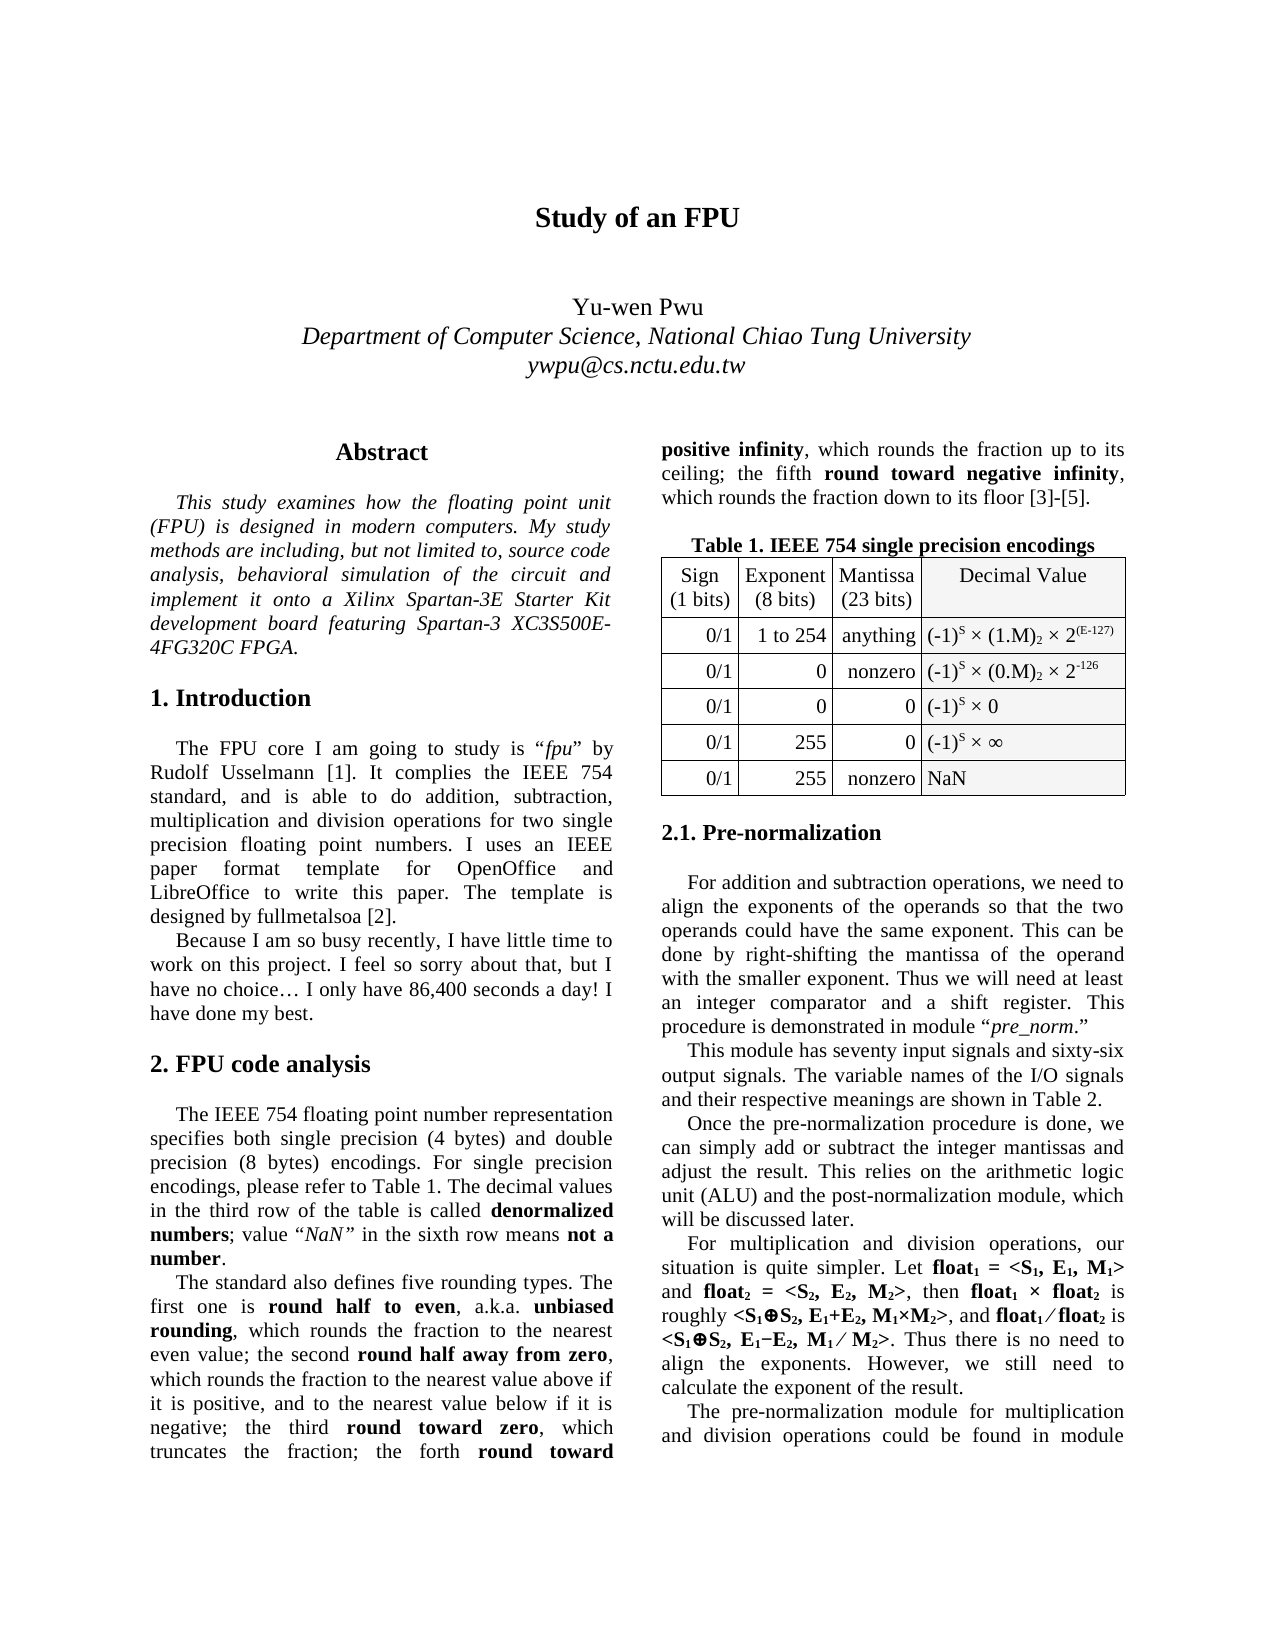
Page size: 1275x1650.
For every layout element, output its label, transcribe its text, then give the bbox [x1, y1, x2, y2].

table_cell 0/1 [662, 725, 738, 759]
table_cell (-1)S × (1.M)2 × 2(E-127) [922, 618, 1125, 653]
text Table 1. IEEE 754 single precision encodings [661, 533, 1125, 557]
table_cell 1 to 254 [739, 618, 832, 653]
table_header Sign (1 bits) [662, 558, 738, 617]
text Yu-wen Pwu [150, 292, 1125, 321]
table_header Exponent (8 bits) [739, 558, 832, 617]
table_cell 0/1 [662, 761, 738, 795]
text Department of Computer Science, National Chiao Tung University [150, 321, 1125, 350]
table_cell (-1)S × ∞ [922, 725, 1125, 759]
text For addition and subtraction operations, we need to align the exponents of the operands so that the two operands could have the same exponent. This can be done by right-shifting the mantissa of the operand with the smaller exponent. Thus we will need at least an integer comparator and a shift register. This procedure is demonstrated in module “pre_norm.” [661, 870, 1125, 1038]
title Study of an FPU [150, 200, 1125, 233]
text The standard also defines five rounding types. The first one is round half to even, a.k.a. unbiased rounding, which rounds the fraction to the nearest even value; the second round half away from zero, which rounds the fraction to the nearest value above if it is positive, and to the nearest value below if it is negative; the third round toward zero, which truncates the fraction; the forth round toward [150, 1270, 613, 1463]
table_cell 0 [739, 654, 832, 688]
text This study examines how the floating point unit (FPU) is designed in modern computers. My study methods are including, but not limited to, source code analysis, behavioral simulation of the circuit and implement it onto a Xilinx Spartan-3E Starter Kit development board featuring Spartan-3 XC3S500E-4FG320C FPGA. [150, 490, 613, 658]
table_cell nonzero [833, 761, 921, 795]
table_cell 255 [739, 761, 832, 795]
table_cell 0 [833, 725, 921, 759]
text Because I am so busy recently, I have little time to work on this project. I feel so sorry about that, but I have no choice… I only have 86,400 seconds a day! I have done my best. [150, 928, 613, 1024]
text ywpu@cs.nctu.edu.tw [150, 350, 1125, 379]
table_cell nonzero [833, 654, 921, 688]
table_cell 0 [739, 689, 832, 724]
table_cell 255 [739, 725, 832, 759]
table_cell (-1)S × (0.M)2 × 2-126 [922, 654, 1125, 688]
text The pre-normalization module for multiplication and division operations could be found in module [661, 1399, 1125, 1447]
text The IEEE 754 floating point number representation specifies both single precision (4 bytes) and double precision (8 bytes) encodings. For single precision encodings, please refer to Table 1. The decimal values in the third row of the table is called denormalized numbers; value “NaN” in the sixth row means not a number. [150, 1102, 613, 1270]
table_cell anything [833, 618, 921, 653]
title Abstract [150, 437, 613, 466]
table_cell 0 [833, 689, 921, 724]
text Once the pre-normalization procedure is done, we can simply add or subtract the integer mantissas and adjust the result. This relies on the arithmetic logic unit (ALU) and the post-normalization module, which will be discussed later. [661, 1111, 1125, 1231]
table_cell 0/1 [662, 689, 738, 724]
table_cell (-1)S × 0 [922, 689, 1125, 724]
text The FPU core I am going to study is “fpu” by Rudolf Usselmann [1]. It complies the IEEE 754 standard, and is able to do addition, subtraction, multiplication and division operations for two single precision floating point numbers. I uses an IEEE paper format template for OpenOffice and LibreOffice to write this paper. The template is designed by fullmetalsoa [2]. [150, 736, 613, 928]
text This module has seventy input signals and sixty-six output signals. The variable names of the I/O signals and their respective meanings are shown in Table 2. [661, 1038, 1125, 1111]
text For multiplication and division operations, our situation is quite simpler. Let float1 = <S1, E1, M1> and float2 = <S2, E2, M2>, then float1 × float2 is roughly <S1⊕S2, E1+E2, M1×M2>, and float1 ∕ float2 is <S1⊕S2, E1−E2, M1 ∕ M2>. Thus there is no need to align the exponents. However, we still need to calculate the exponent of the result. [661, 1231, 1125, 1399]
table_cell 0/1 [662, 654, 738, 688]
subtitle 1. Introduction [150, 683, 613, 712]
text positive infinity, which rounds the fraction up to its ceiling; the fifth round toward negative infinity, which rounds the fraction down to its floor [3]-[5]. [661, 437, 1125, 509]
subtitle 2.1. Pre-normalization [661, 819, 1125, 846]
table_cell 0/1 [662, 618, 738, 653]
table_header Mantissa (23 bits) [833, 558, 921, 617]
table_cell NaN [922, 761, 1125, 795]
table_header Decimal Value [922, 558, 1125, 617]
subtitle 2. FPU code analysis [150, 1048, 613, 1078]
